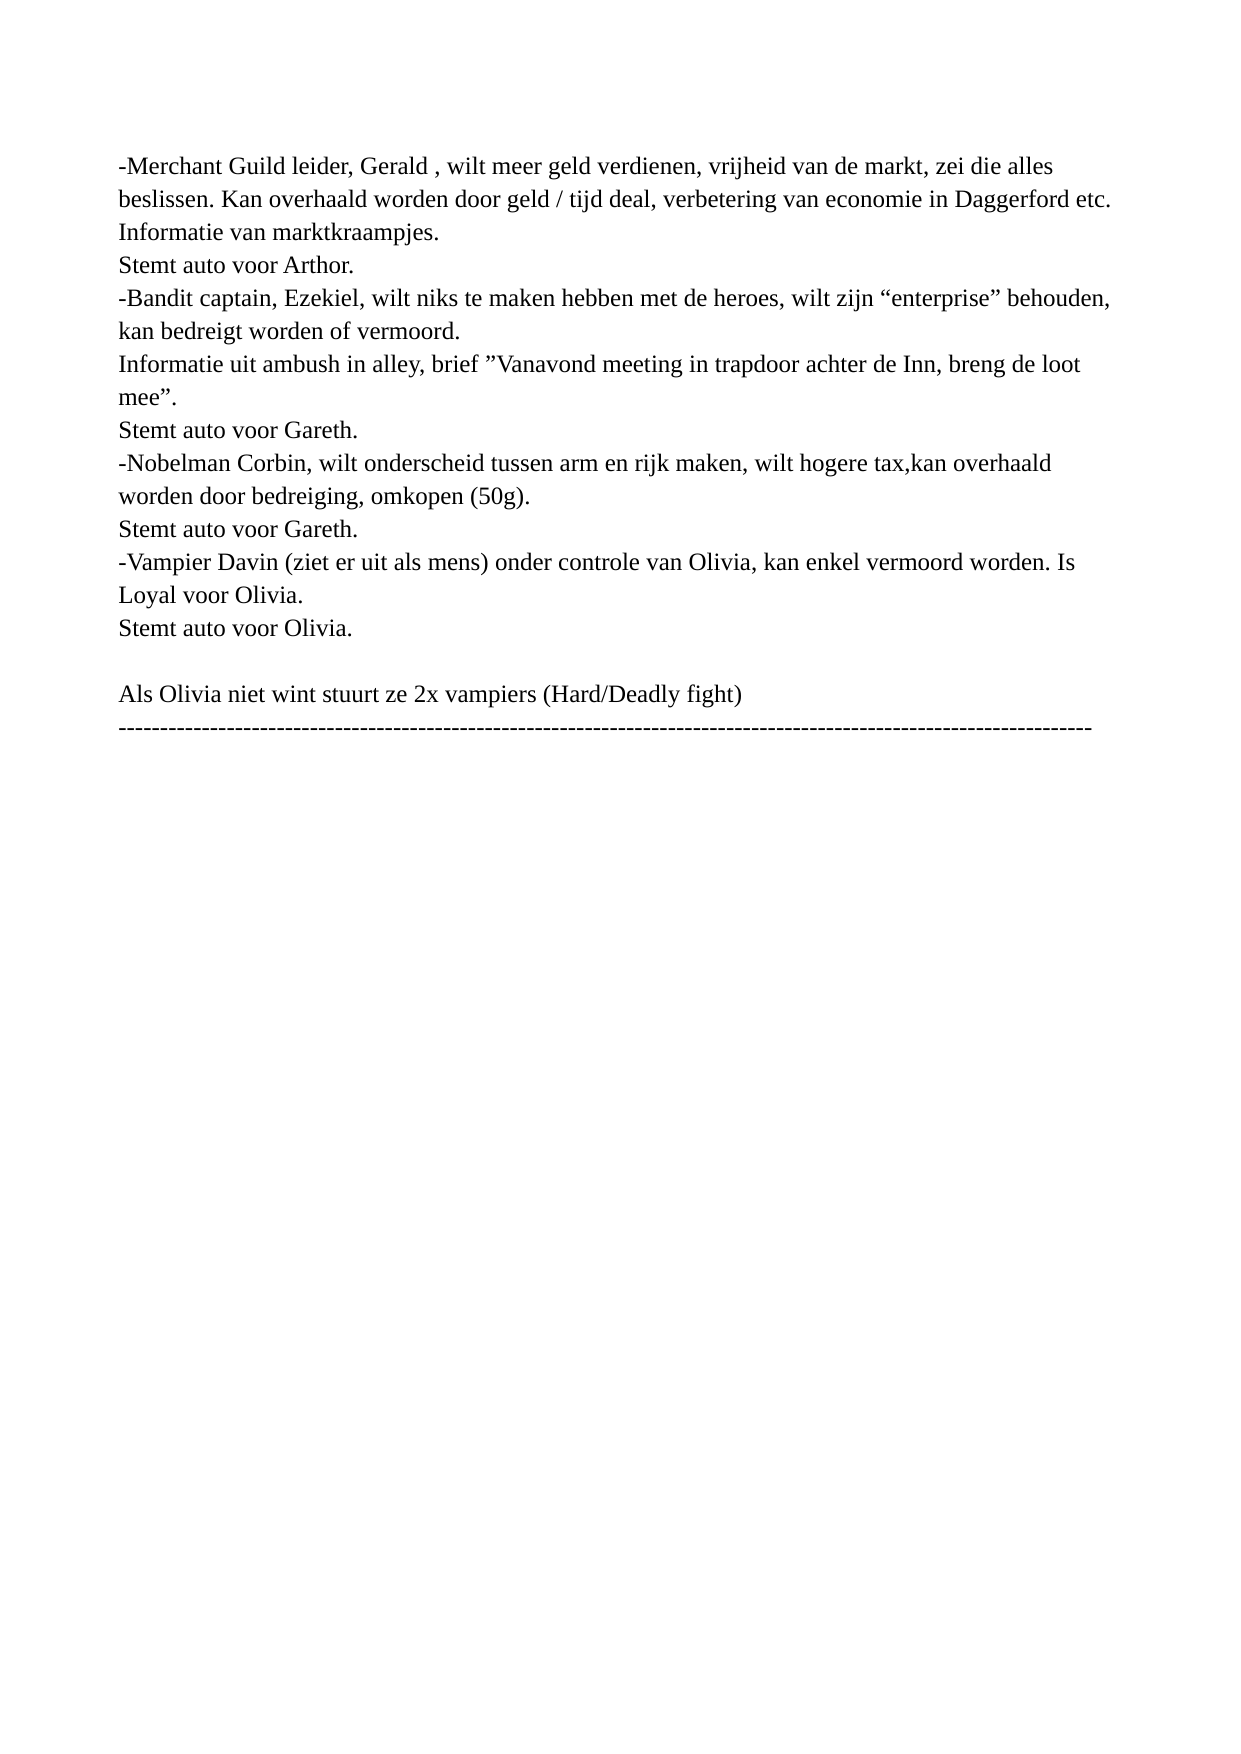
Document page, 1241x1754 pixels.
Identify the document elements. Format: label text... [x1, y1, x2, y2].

text -Merchant Guild leider, Gerald , wilt meer geld verdienen, vrijheid van de markt, zei die alles beslissen. Kan overhaald worden door geld / tijd deal, verbetering van economie in Daggerford etc. Informatie van marktkraampjes. Stemt auto voor Arthor. -Bandit captain, Ezekiel, wilt niks te maken hebben met de heroes, wilt zijn “enterprise” behouden, kan bedreigt worden of vermoord. Informatie uit ambush in alley, brief ”Vanavond meeting in trapdoor achter de Inn, breng de loot mee”. Stemt auto voor Gareth. -Nobelman Corbin, wilt onderscheid tussen arm en rijk maken, wilt hogere tax,kan overhaald worden door bedreiging, omkopen (50g). Stemt auto voor Gareth. -Vampier Davin (ziet er uit als mens) onder controle van Olivia, kan enkel vermoord worden. Is Loyal voor Olivia. Stemt auto voor Olivia. Als Olivia niet wint stuurt ze 2x vampiers (Hard/Deadly fight) --------------------------------------------------------------------------------------------------------------------- [118, 118, 1122, 807]
